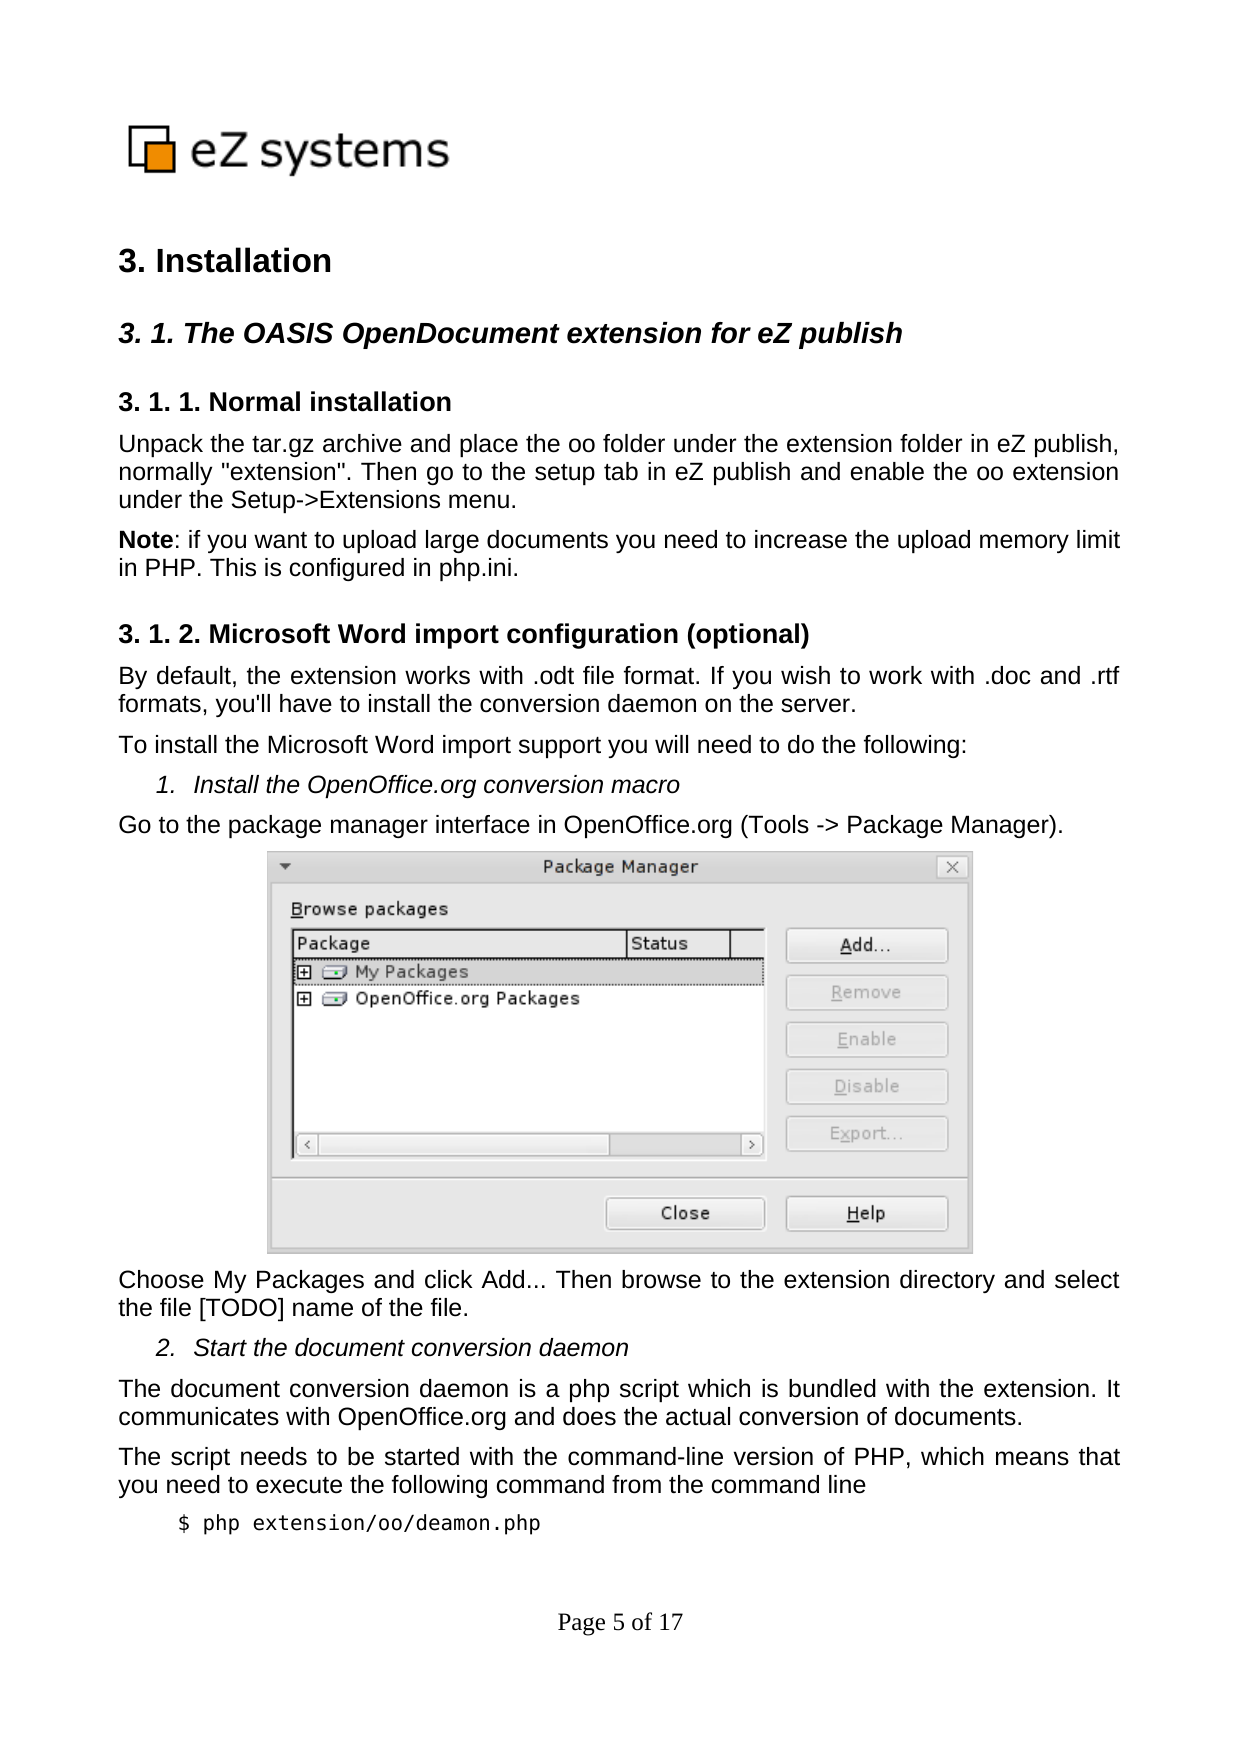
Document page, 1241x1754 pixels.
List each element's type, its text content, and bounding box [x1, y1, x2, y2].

text Note: if you want to upload large documents you need to increase the upload memory limit in PHP. This is configured in php.ini. [118, 526, 1122, 582]
picture [267, 851, 974, 1254]
text The document conversion daemon is a php script which is bundled with the extension. It communicates with OpenOffice.org and does the actual conversion of documents. [118, 1374, 1122, 1430]
text Go to the package manager interface in OpenOffice.org (Tools -> Package Manager). [118, 811, 1122, 839]
list Install the OpenOffice.org conversion macro [156, 771, 1122, 799]
text Choose My Packages and click Add... Then browse to the extension directory and select the file [TODO] name of the file. [118, 1266, 1122, 1322]
text Unpack the tar.gz archive and place the oo folder under the extension folder in eZ publish, normally "extension". Then go to the setup tab in eZ publish and enable the oo extension under the Setup->Extensions menu. [118, 430, 1122, 513]
text By default, the extension works with .odt file format. If you wish to work with .doc and .rtf formats, you'll have to install the conversion daemon on the server. [118, 662, 1122, 718]
text $ php extension/oo/deamon.php [177, 1511, 1122, 1536]
subtitle 3. 1. The OASIS OpenDocument extension for eZ publish [118, 317, 1122, 349]
subtitle 3. 1. 1. Normal installation [118, 387, 1122, 417]
subtitle 3. 1. 2. Microsoft Word import configuration (optional) [118, 619, 1122, 650]
subtitle 3. Installation [118, 242, 1122, 279]
picture [118, 118, 462, 181]
text To install the Microsoft Word import support you will need to do the following: [118, 731, 1122, 758]
text The script needs to be started with the command-line version of PHP, which means that you need to execute the following command from the command line [118, 1443, 1122, 1499]
list Start the document conversion daemon [156, 1334, 1122, 1362]
